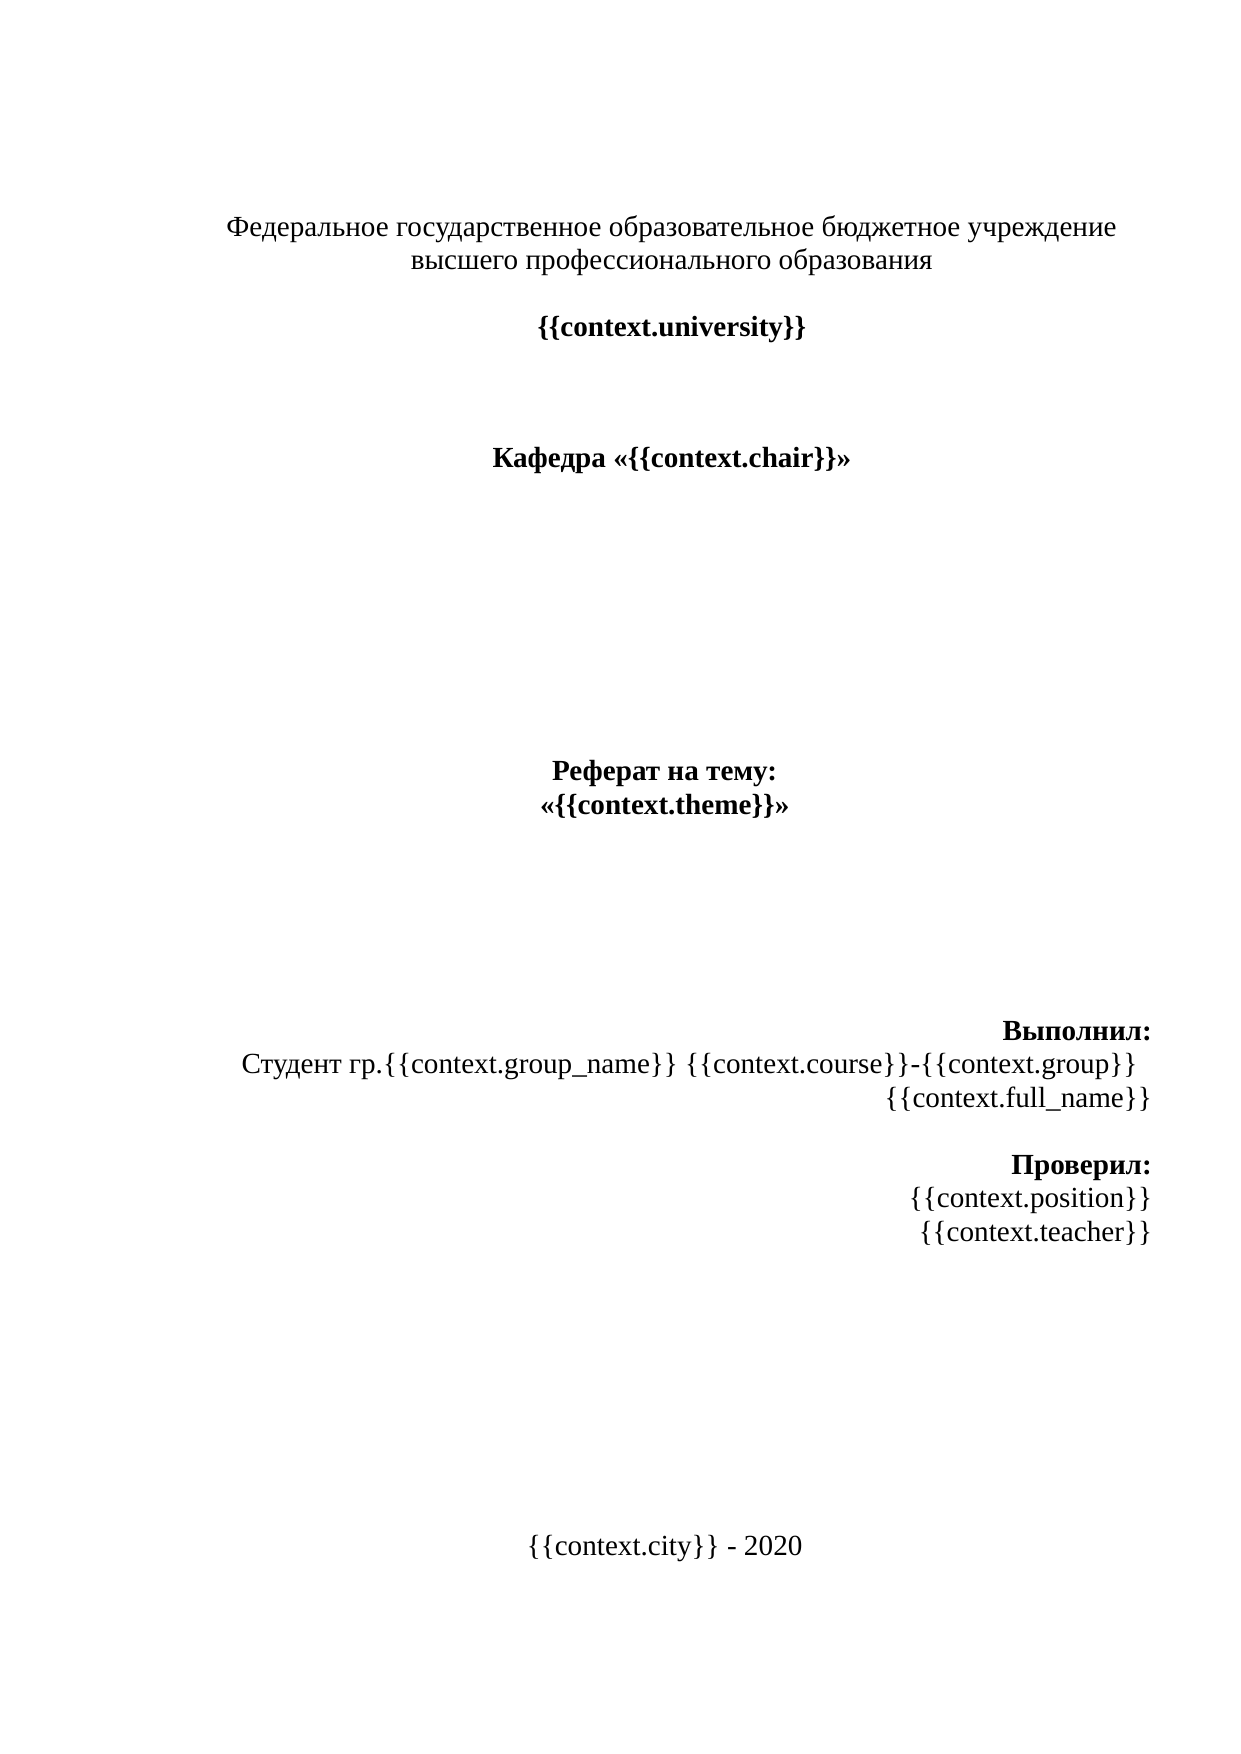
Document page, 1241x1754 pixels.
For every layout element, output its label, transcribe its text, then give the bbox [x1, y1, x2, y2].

text Реферат на тему: [177, 753, 1152, 787]
text {{context.position}} {{context.teacher}} [177, 1181, 1152, 1248]
text «{{context.theme}}» [177, 787, 1152, 820]
text Студент гр.{{context.group_name}} {{context.course}}-{{context.group}} {{context.full_name}} [177, 1046, 1152, 1113]
text Выполнил: [177, 1013, 1152, 1046]
table_header Федеральное государственное образовательное бюджетное учреждение высшего профессионального образования {{context.university}} Кафедра «{{context.chair}}» [162, 209, 1181, 628]
subtitle Проверил: [177, 1113, 1152, 1181]
text {{context.city}} - 2020 [177, 1528, 1152, 1561]
